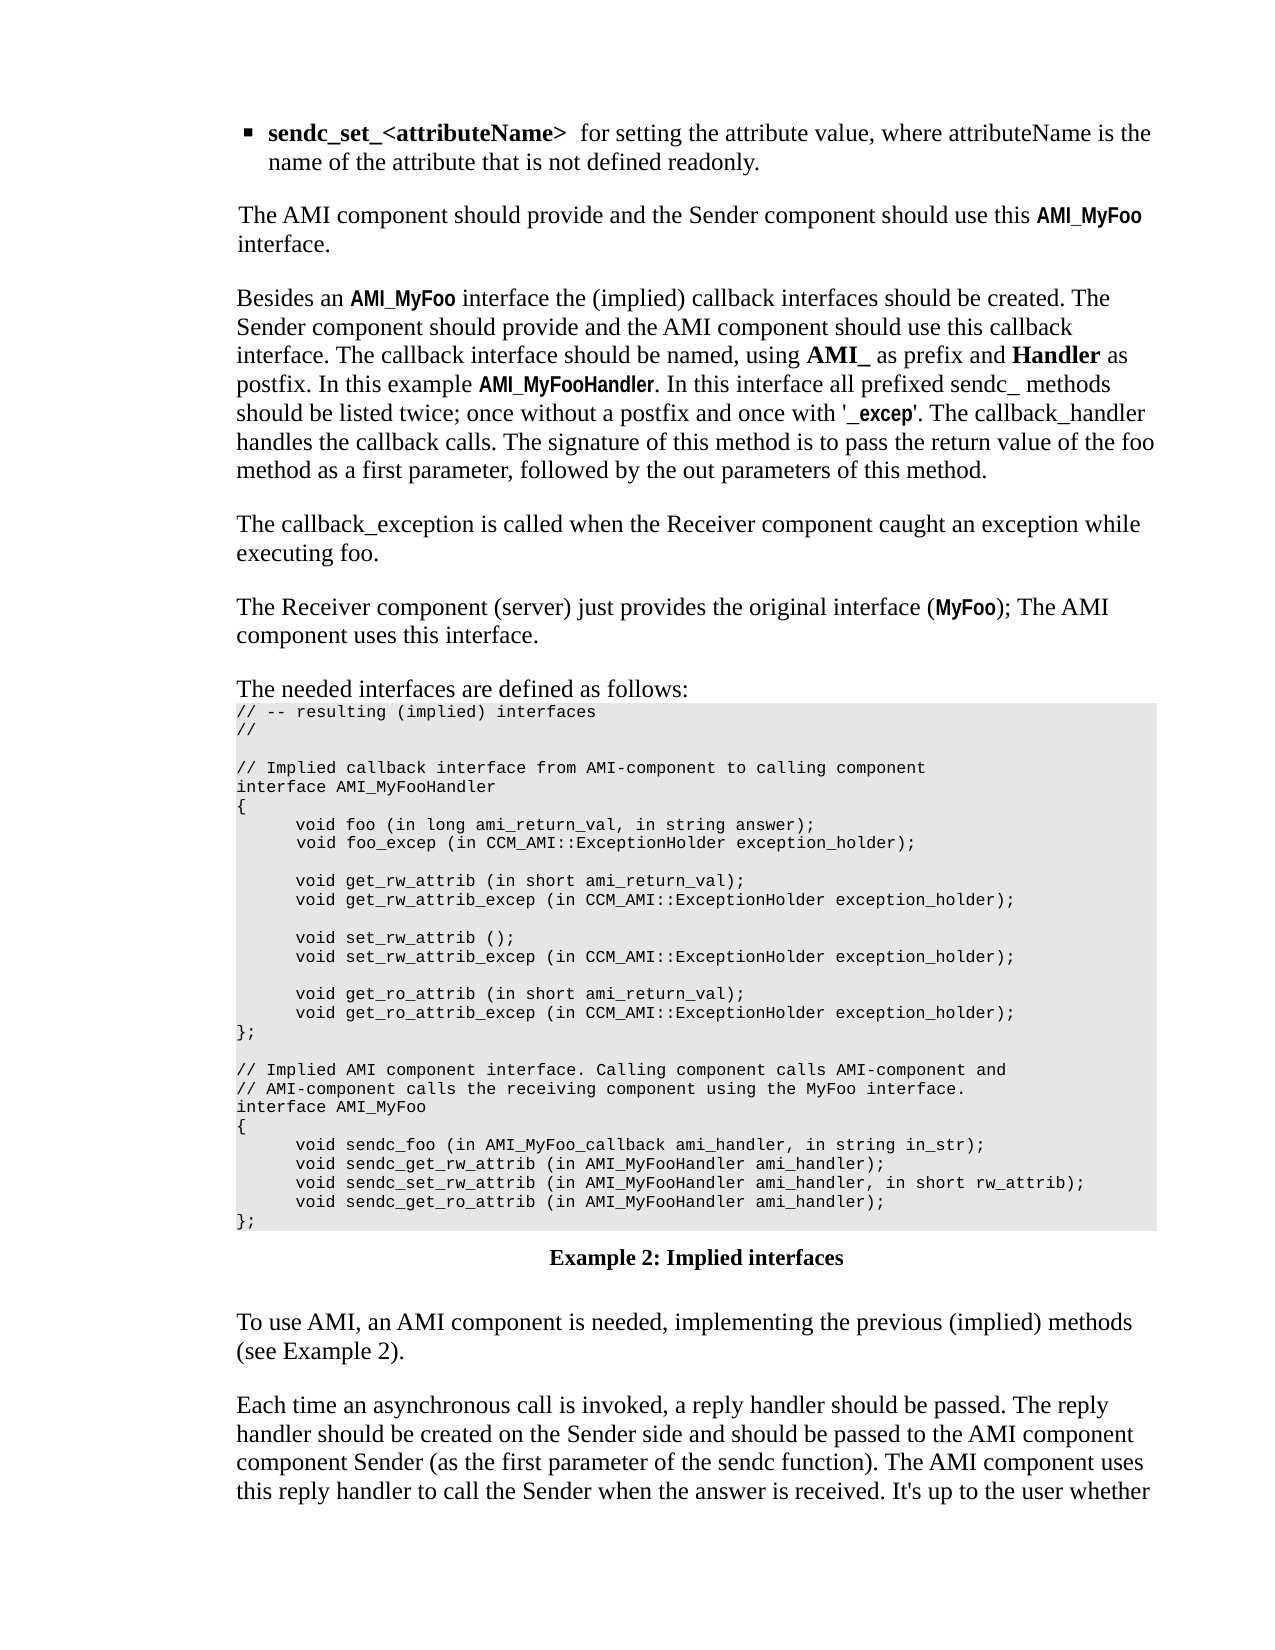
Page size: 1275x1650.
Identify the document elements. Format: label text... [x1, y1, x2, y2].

text void sendc_foo (in AMI_MyFoo_callback ami_handler, in string in_str); [236, 1137, 1157, 1156]
text The needed interfaces are defined as follows: [236, 674, 1157, 703]
text The Receiver component (server) just provides the original interface (MyFoo); The AMI component uses this interface. [236, 592, 1157, 649]
text Example 2: Implied interfaces [236, 1243, 1157, 1270]
text The callback_exception is called when the Receiver component caught an exception while executing foo. [236, 509, 1157, 567]
text void sendc_get_rw_attrib (in AMI_MyFooHandler ami_handler); [236, 1156, 1157, 1174]
text interface AMI_MyFooHandler [236, 778, 1157, 797]
text }; [236, 1024, 1157, 1042]
text }; [236, 1212, 1157, 1231]
text void foo_excep (in CCM_AMI::ExceptionHolder exception_holder); [236, 835, 1157, 854]
text void sendc_set_rw_attrib (in AMI_MyFooHandler ami_handler, in short rw_attrib); [236, 1174, 1157, 1193]
text { [236, 797, 1157, 816]
text // Implied AMI component interface. Calling component calls AMI-component and [236, 1061, 1157, 1080]
text void get_ro_attrib (in short ami_return_val); [236, 986, 1157, 1005]
text // [236, 722, 1157, 741]
text void get_rw_attrib (in short ami_return_val); [236, 873, 1157, 892]
text // AMI-component calls the receiving component using the MyFoo interface. [236, 1080, 1157, 1099]
text void set_rw_attrib (); [236, 929, 1157, 948]
text To use AMI, an AMI component is needed, implementing the previous (implied) methods (see Example 2). [236, 1307, 1157, 1365]
text void set_rw_attrib_excep (in CCM_AMI::ExceptionHolder exception_holder); [236, 948, 1157, 967]
text Each time an asynchronous call is invoked, a reply handler should be passed. The reply handler should be created on the Sender side and should be passed to the AMI component component Sender (as the first parameter of the sendc function). The AMI component uses this reply handler to call the Sender when the answer is received. It's up to the user whether [236, 1390, 1157, 1505]
text // Implied callback interface from AMI-component to calling component [236, 760, 1157, 778]
text void foo (in long ami_return_val, in string answer); [236, 816, 1157, 835]
text // -- resulting (implied) interfaces [236, 703, 1157, 722]
list sendc_set_<attributeName> for setting the attribute value, where attributeName is the name of the attribute that is not defined readonly. [193, 118, 1157, 176]
text void get_rw_attrib_excep (in CCM_AMI::ExceptionHolder exception_holder); [236, 892, 1157, 911]
text void sendc_get_ro_attrib (in AMI_MyFooHandler ami_handler); [236, 1193, 1157, 1212]
text { [236, 1118, 1157, 1137]
text Besides an AMI_MyFoo interface the (implied) callback interfaces should be created. The Sender component should provide and the AMI component should use this callback interface. The callback interface should be named, using AMI_ as prefix and Handler as postfix. In this example AMI_MyFooHandler. In this interface all prefixed sendc_ methods should be listed twice; once without a postfix and once with '_excep'. The callback_handler handles the callback calls. The signature of this method is to pass the return value of the foo method as a first parameter, followed by the out parameters of this method. [236, 283, 1157, 484]
text void get_ro_attrib_excep (in CCM_AMI::ExceptionHolder exception_holder); [236, 1005, 1157, 1024]
text interface AMI_MyFoo [236, 1099, 1157, 1118]
text The AMI component should provide and the Sender component should use this AMI_MyFoo interface. [237, 201, 1157, 258]
